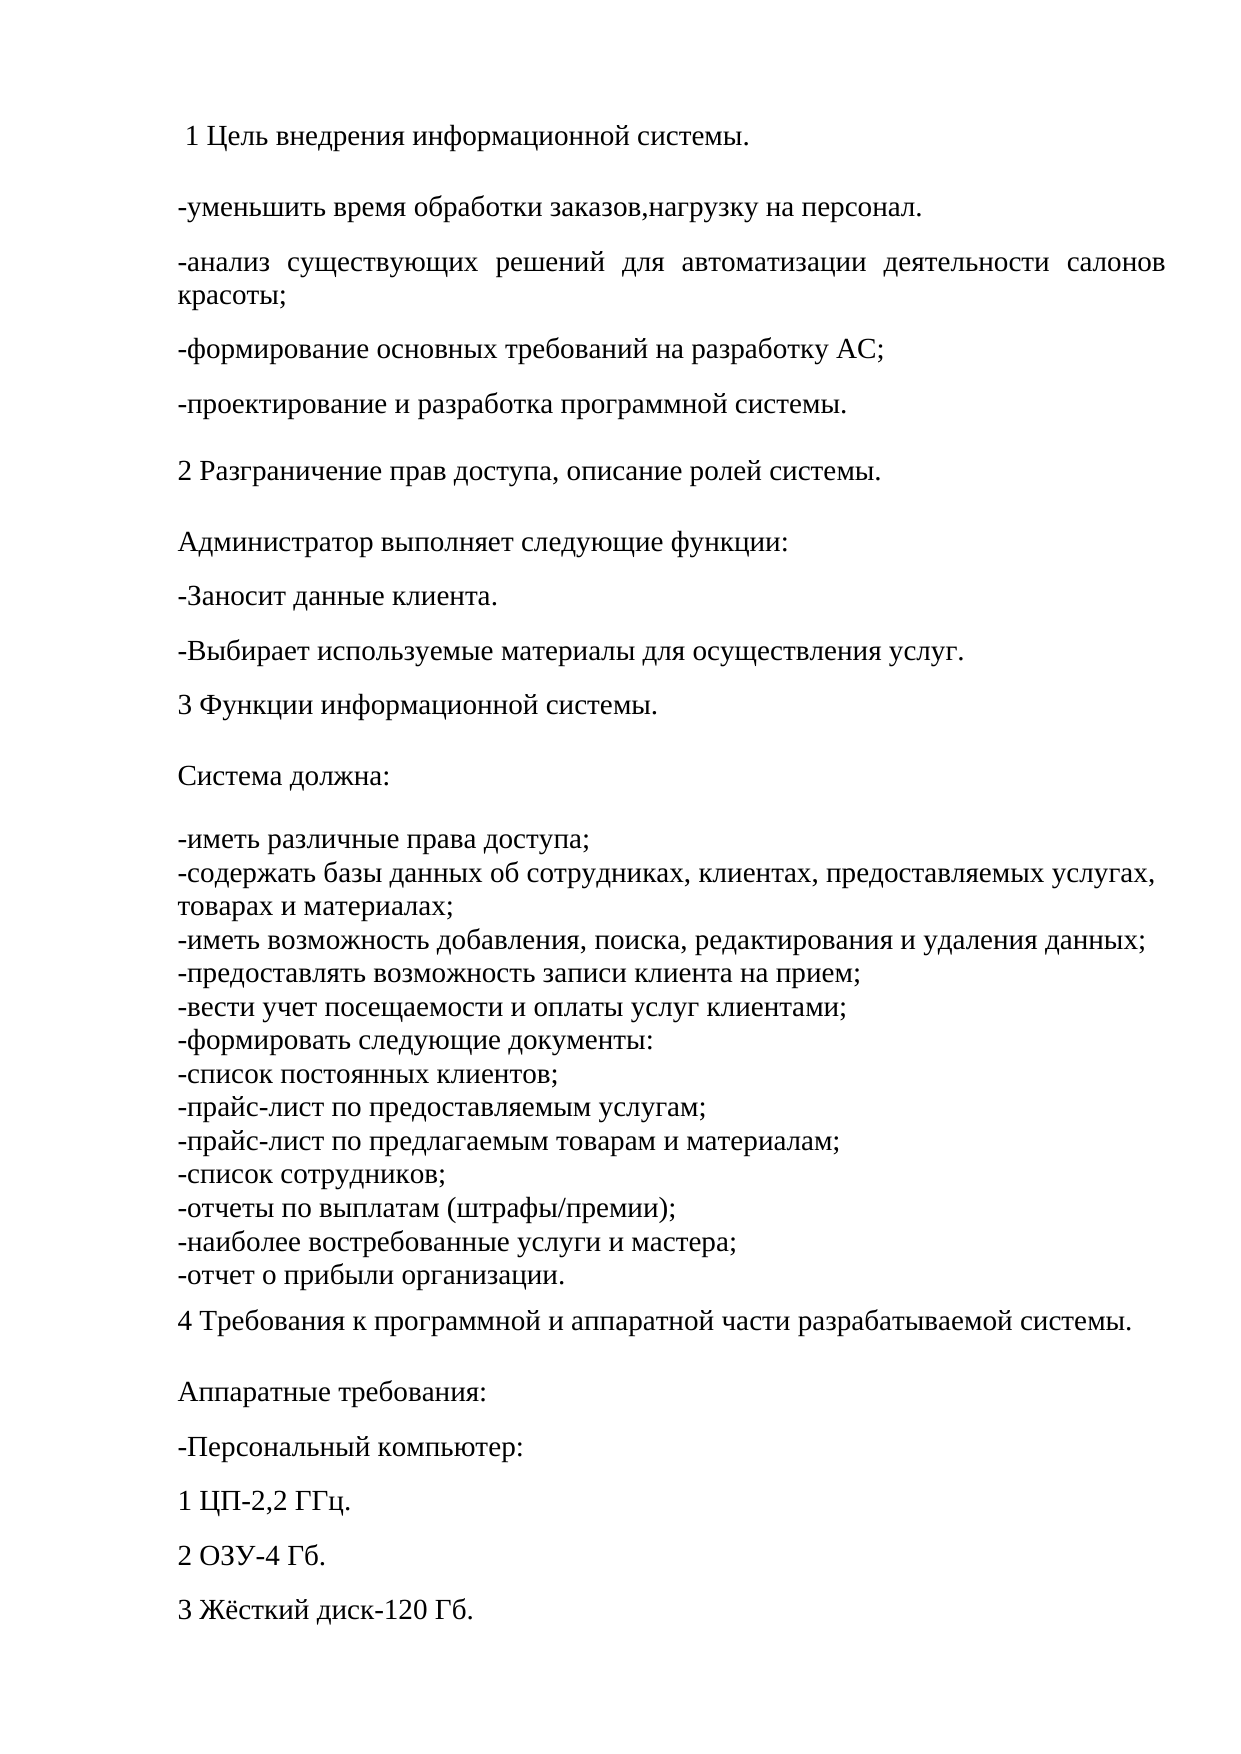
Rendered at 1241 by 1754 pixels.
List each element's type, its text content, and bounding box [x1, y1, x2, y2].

text 1 ЦП-2,2 ГГц. [177, 1483, 1167, 1517]
text Аппаратные требования: [177, 1374, 1167, 1408]
text -Персональный компьютер: [177, 1429, 1167, 1462]
list -наиболее востребованные услуги и мастера; [177, 1224, 1167, 1257]
text -анализ существующих решений для автоматизации деятельности салонов красоты; [177, 244, 1167, 311]
text -Заносит данные клиента. [177, 578, 1167, 612]
text -уменьшить время обработки заказов,нагрузку на персонал. [177, 189, 1167, 223]
text 1 Цель внедрения информационной системы. [177, 118, 1167, 152]
list -вести учет посещаемости и оплаты услуг клиентами; [177, 989, 1167, 1022]
text 2 Разграничение прав доступа, описание ролей системы. [177, 453, 1167, 487]
list -прайс-лист по предоставляемым услугам; [177, 1089, 1167, 1123]
list -содержать базы данных об сотрудниках, клиентах, предоставляемых услугах, товарах и материалах; [177, 855, 1167, 922]
text 2 ОЗУ-4 Гб. [177, 1538, 1167, 1571]
text -формирование основных требований на разработку АС; [177, 332, 1167, 365]
list 4 Требования к программной и аппаратной части разрабатываемой системы. [177, 1303, 1167, 1337]
text -Выбирает используемые материалы для осуществления услуг. [177, 633, 1167, 666]
text 3 Жёсткий диск-120 Гб. [177, 1592, 1167, 1626]
text 3 Функции информационной системы. [177, 687, 1167, 721]
text -проектирование и разработка программной системы. [177, 386, 1167, 419]
list -формировать следующие документы: [177, 1022, 1167, 1056]
list -список сотрудников; [177, 1157, 1167, 1190]
list -иметь различные права доступа; [177, 821, 1167, 855]
text Администратор выполняет следующие функции: [177, 524, 1167, 558]
list -отчет о прибыли организации. [177, 1257, 1167, 1291]
list -отчеты по выплатам (штрафы/премии); [177, 1190, 1167, 1224]
list -иметь возможность добавления, поиска, редактирования и удаления данных; [177, 922, 1167, 955]
list -предоставлять возможность записи клиента на прием; [177, 955, 1167, 989]
text Система должна: [177, 758, 1167, 792]
list -прайс-лист по предлагаемым товарам и материалам; [177, 1123, 1167, 1157]
list -список постоянных клиентов; [177, 1056, 1167, 1089]
